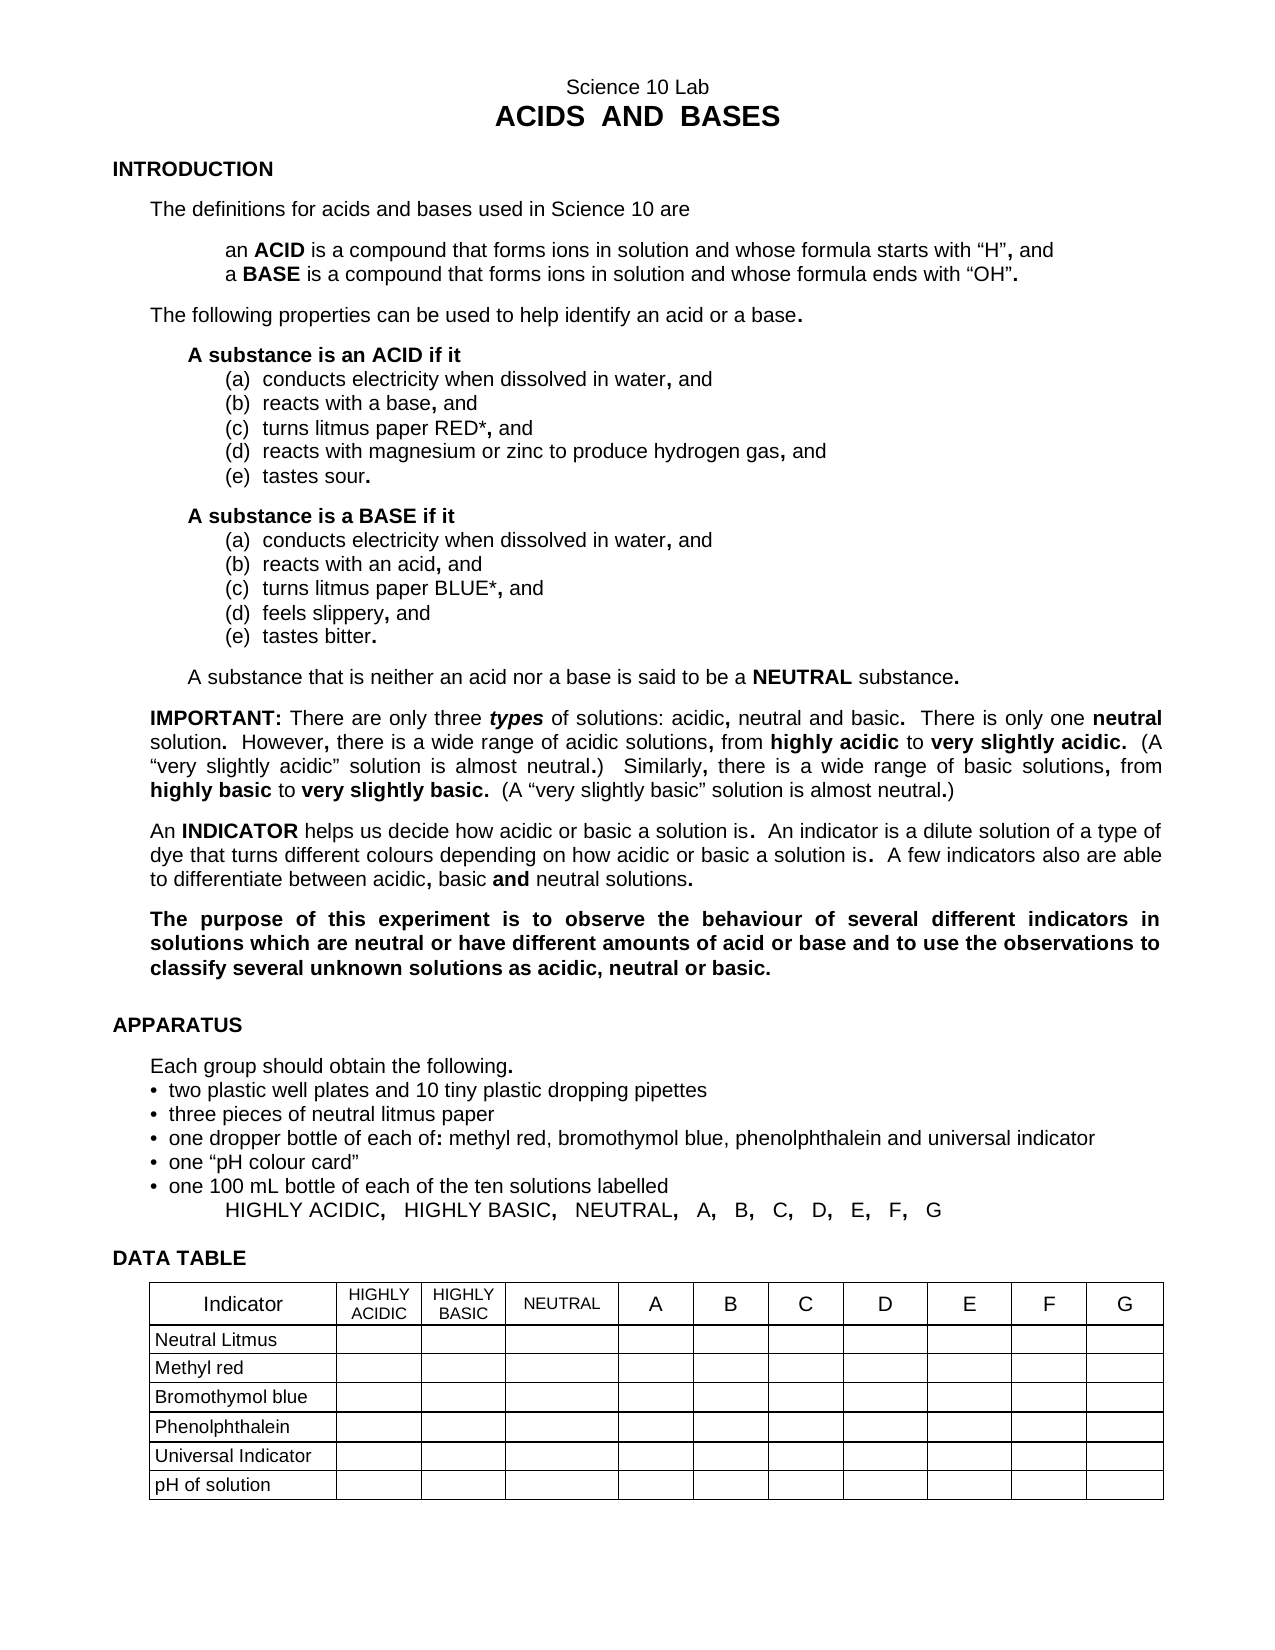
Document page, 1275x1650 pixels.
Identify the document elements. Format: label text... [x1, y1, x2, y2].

table_cell [928, 1443, 1011, 1470]
text Science 10 Lab [112, 75, 1162, 99]
table_cell [1087, 1383, 1163, 1411]
table_header D [844, 1283, 927, 1324]
table_cell [422, 1326, 505, 1353]
text (b) reacts with an acid, and [112, 552, 1162, 576]
table_cell [844, 1383, 927, 1411]
text • two plastic well plates and 10 tiny plastic dropping pipettes [112, 1078, 1162, 1102]
table_cell [337, 1471, 421, 1499]
table_cell [1087, 1443, 1163, 1470]
text A substance that is neither an acid nor a base is said to be a NEUTRAL substance. [112, 665, 1162, 689]
table_cell [619, 1354, 693, 1382]
table_cell [422, 1443, 505, 1470]
table_cell [1012, 1443, 1086, 1470]
text (d) reacts with magnesium or zinc to produce hydrogen gas, and [112, 439, 1162, 463]
table_cell [1012, 1413, 1086, 1441]
text (d) feels slippery, and [112, 600, 1162, 624]
table_cell [928, 1413, 1011, 1441]
table_cell [1012, 1326, 1086, 1353]
text DATA TABLE [112, 1246, 1162, 1270]
table_cell [694, 1326, 768, 1353]
subtitle INTRODUCTION [112, 157, 1162, 181]
table_cell [506, 1443, 618, 1470]
text (a) conducts electricity when dissolved in water, and [112, 528, 1162, 552]
table_cell [694, 1354, 768, 1382]
table_cell [694, 1383, 768, 1411]
table_cell [337, 1383, 421, 1411]
text • one dropper bottle of each of: methyl red, bromothymol blue, phenolphthalein and universal indicator [112, 1126, 1162, 1150]
table_cell [422, 1471, 505, 1499]
text (e) tastes bitter. [112, 624, 1162, 648]
table_header B [694, 1283, 768, 1324]
table_header HIGHLY ACIDIC [337, 1283, 421, 1324]
text A substance is an ACID if it [112, 343, 1162, 367]
table_header F [1012, 1283, 1086, 1324]
table_cell [619, 1471, 693, 1499]
table_cell [1087, 1413, 1163, 1441]
text IMPORTANT: There are only three types of solutions: acidic, neutral and basic. There is only one neutral solution. However, there is a wide range of acidic solutions, from highly acidic to very slightly acidic. (A “very slightly acidic” solution is almost neutral.) Similarly, there is a wide range of basic solutions, from highly basic to very slightly basic. (A “very slightly basic” solution is almost neutral.) [150, 706, 1162, 802]
table_cell [769, 1354, 843, 1382]
table_header G [1087, 1283, 1163, 1324]
table_cell pH of solution [150, 1471, 336, 1499]
table_cell [844, 1413, 927, 1441]
table_header E [928, 1283, 1011, 1324]
table_cell [337, 1326, 421, 1353]
text HIGHLY ACIDIC, HIGHLY BASIC, NEUTRAL, A, B, C, D, E, F, G [112, 1198, 1162, 1222]
table_cell Methyl red [150, 1354, 336, 1382]
table_cell [844, 1326, 927, 1353]
text • one 100 mL bottle of each of the ten solutions labelled [112, 1174, 1162, 1198]
text (b) reacts with a base, and [112, 391, 1162, 415]
text Each group should obtain the following. [112, 1054, 1162, 1078]
table_cell [844, 1471, 927, 1499]
table_cell [337, 1443, 421, 1470]
table_cell [769, 1383, 843, 1411]
text • three pieces of neutral litmus paper [112, 1102, 1162, 1126]
table_cell [928, 1383, 1011, 1411]
table_cell [769, 1471, 843, 1499]
table_cell [506, 1413, 618, 1441]
table_cell [844, 1354, 927, 1382]
table_header C [769, 1283, 843, 1324]
table_cell [619, 1443, 693, 1470]
table_cell [337, 1413, 421, 1441]
text The purpose of this experiment is to observe the behaviour of several different indicators in solutions which are neutral or have different amounts of acid or base and to use the observations to classify several unknown solutions as acidic, neutral or basic. [150, 907, 1162, 979]
table_cell [506, 1383, 618, 1411]
table_cell [1012, 1383, 1086, 1411]
table_cell [506, 1471, 618, 1499]
text a BASE is a compound that forms ions in solution and whose formula ends with “OH”. [112, 262, 1162, 286]
table_cell [619, 1383, 693, 1411]
text A substance is a BASE if it [112, 504, 1162, 528]
table_cell [928, 1471, 1011, 1499]
table_header Indicator [150, 1283, 336, 1324]
table_cell [769, 1443, 843, 1470]
table_cell [1012, 1471, 1086, 1499]
table_cell [422, 1383, 505, 1411]
table_cell [928, 1354, 1011, 1382]
table_cell Universal Indicator [150, 1443, 336, 1470]
text (c) turns litmus paper RED*, and [112, 415, 1162, 439]
table_cell [694, 1413, 768, 1441]
table_cell [506, 1354, 618, 1382]
text (e) tastes sour. [112, 463, 1162, 488]
table_cell [694, 1471, 768, 1499]
text an ACID is a compound that forms ions in solution and whose formula starts with “H”, and [112, 238, 1162, 262]
table_header NEUTRAL [506, 1283, 618, 1324]
table_cell [1012, 1354, 1086, 1382]
table_cell [619, 1326, 693, 1353]
table_cell [422, 1354, 505, 1382]
table_header A [619, 1283, 693, 1324]
table_cell [844, 1443, 927, 1470]
text (c) turns litmus paper BLUE*, and [112, 576, 1162, 600]
table_cell [506, 1326, 618, 1353]
table_cell [694, 1443, 768, 1470]
text The following properties can be used to help identify an acid or a base. [112, 303, 1162, 327]
table_header HIGHLY BASIC [422, 1283, 505, 1324]
table_cell Bromothymol blue [150, 1383, 336, 1411]
table_cell [1087, 1326, 1163, 1353]
text ACIDS AND BASES [112, 99, 1162, 133]
table_cell [1087, 1354, 1163, 1382]
table_cell Neutral Litmus [150, 1326, 336, 1353]
text An INDICATOR helps us decide how acidic or basic a solution is. An indicator is a dilute solution of a type of dye that turns different colours depending on how acidic or basic a solution is. A few indicators also are able to differentiate between acidic, basic and neutral solutions. [150, 818, 1162, 891]
table_cell Phenolphthalein [150, 1413, 336, 1441]
text • one “pH colour card” [112, 1150, 1162, 1174]
table_cell [928, 1326, 1011, 1353]
table_cell [769, 1413, 843, 1441]
table_cell [422, 1413, 505, 1441]
text The definitions for acids and bases used in Science 10 are [112, 197, 1162, 221]
text (a) conducts electricity when dissolved in water, and [112, 367, 1162, 391]
table_cell [769, 1326, 843, 1353]
table_cell [1087, 1471, 1163, 1499]
table_cell [619, 1413, 693, 1441]
table_cell [337, 1354, 421, 1382]
text APPARATUS [112, 1013, 1162, 1037]
